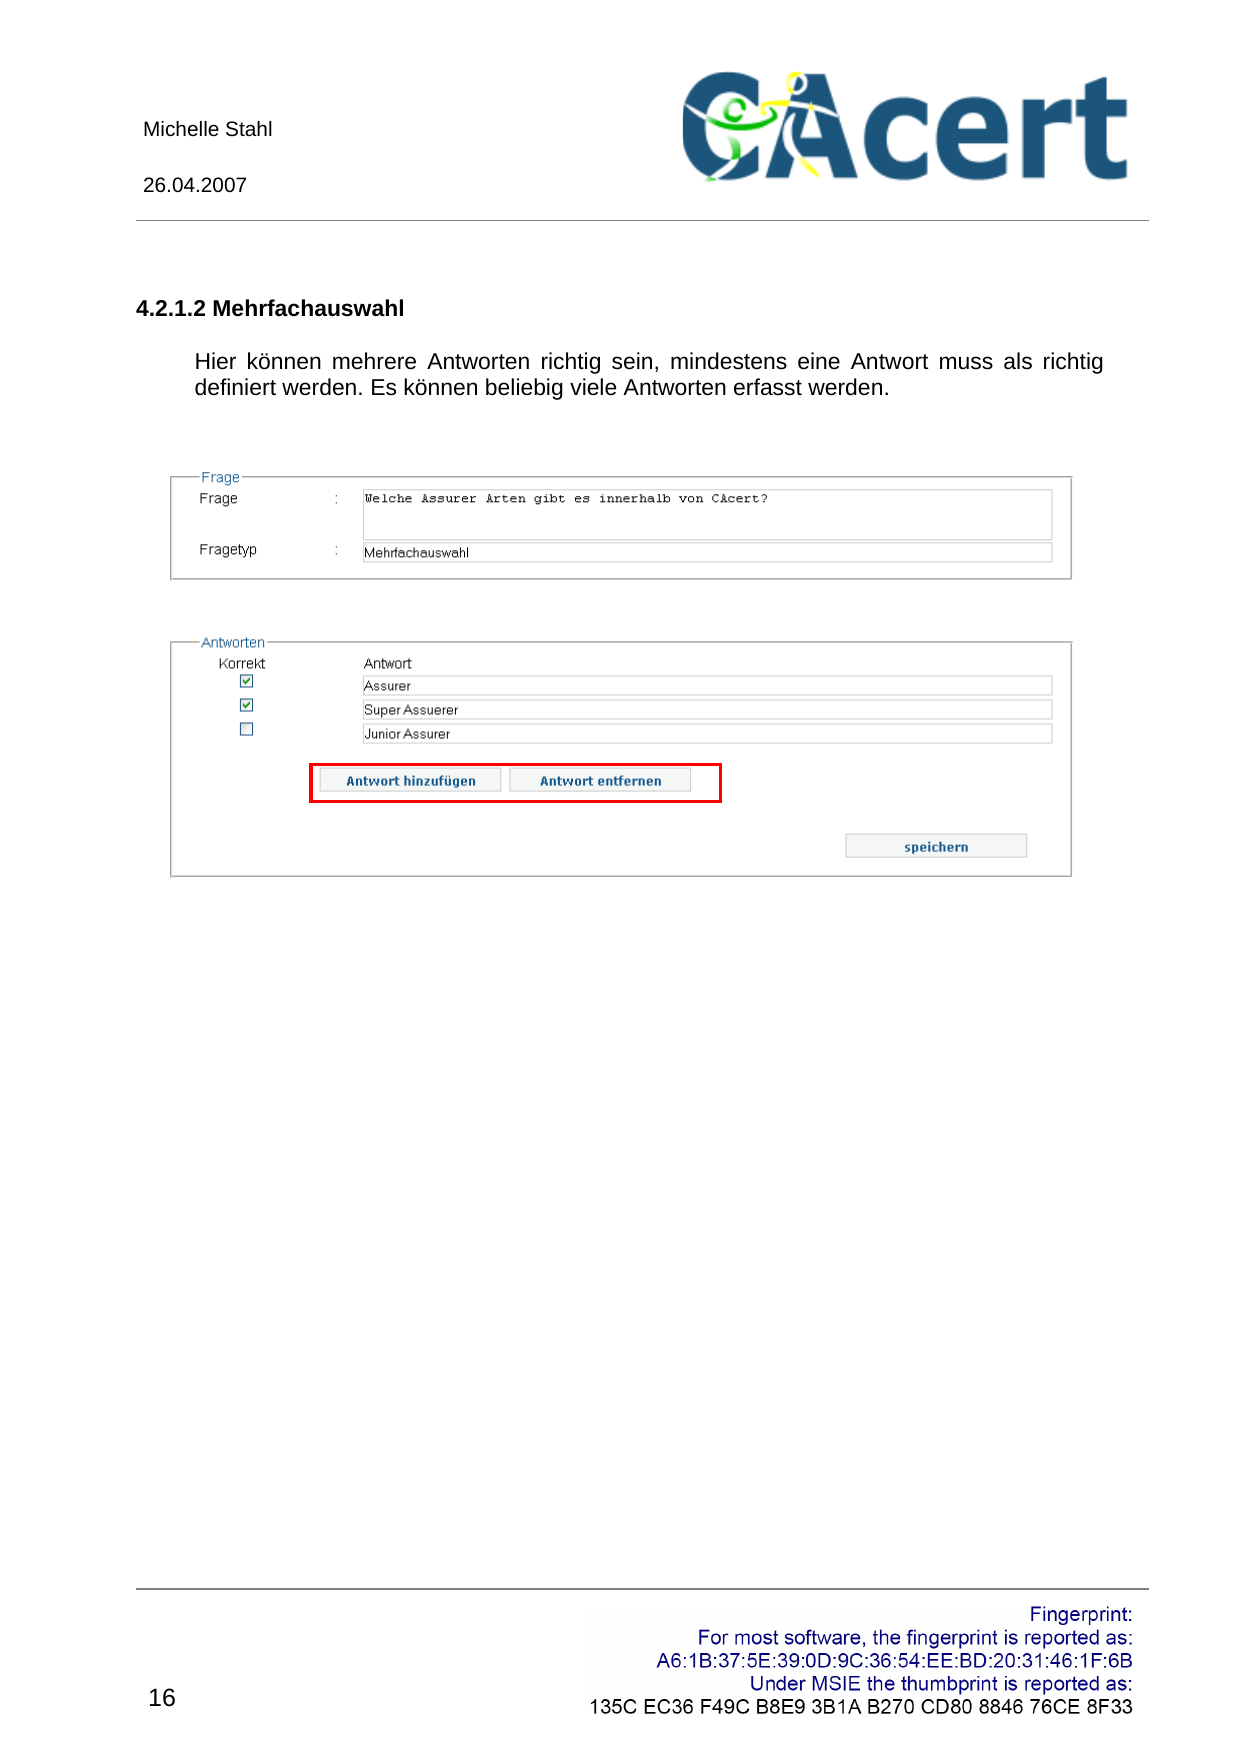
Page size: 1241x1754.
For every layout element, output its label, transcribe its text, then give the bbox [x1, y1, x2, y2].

text Hier können mehrere Antworten richtig sein, mindestens eine Antwort muss als richtig definiert werden. Es können beliebig viele Antworten erfasst werden. [194, 348, 1104, 401]
picture [163, 462, 1077, 878]
text 4.2.1.2 Mehrfachauswahl [136, 295, 1104, 322]
picture [682, 71, 1128, 182]
